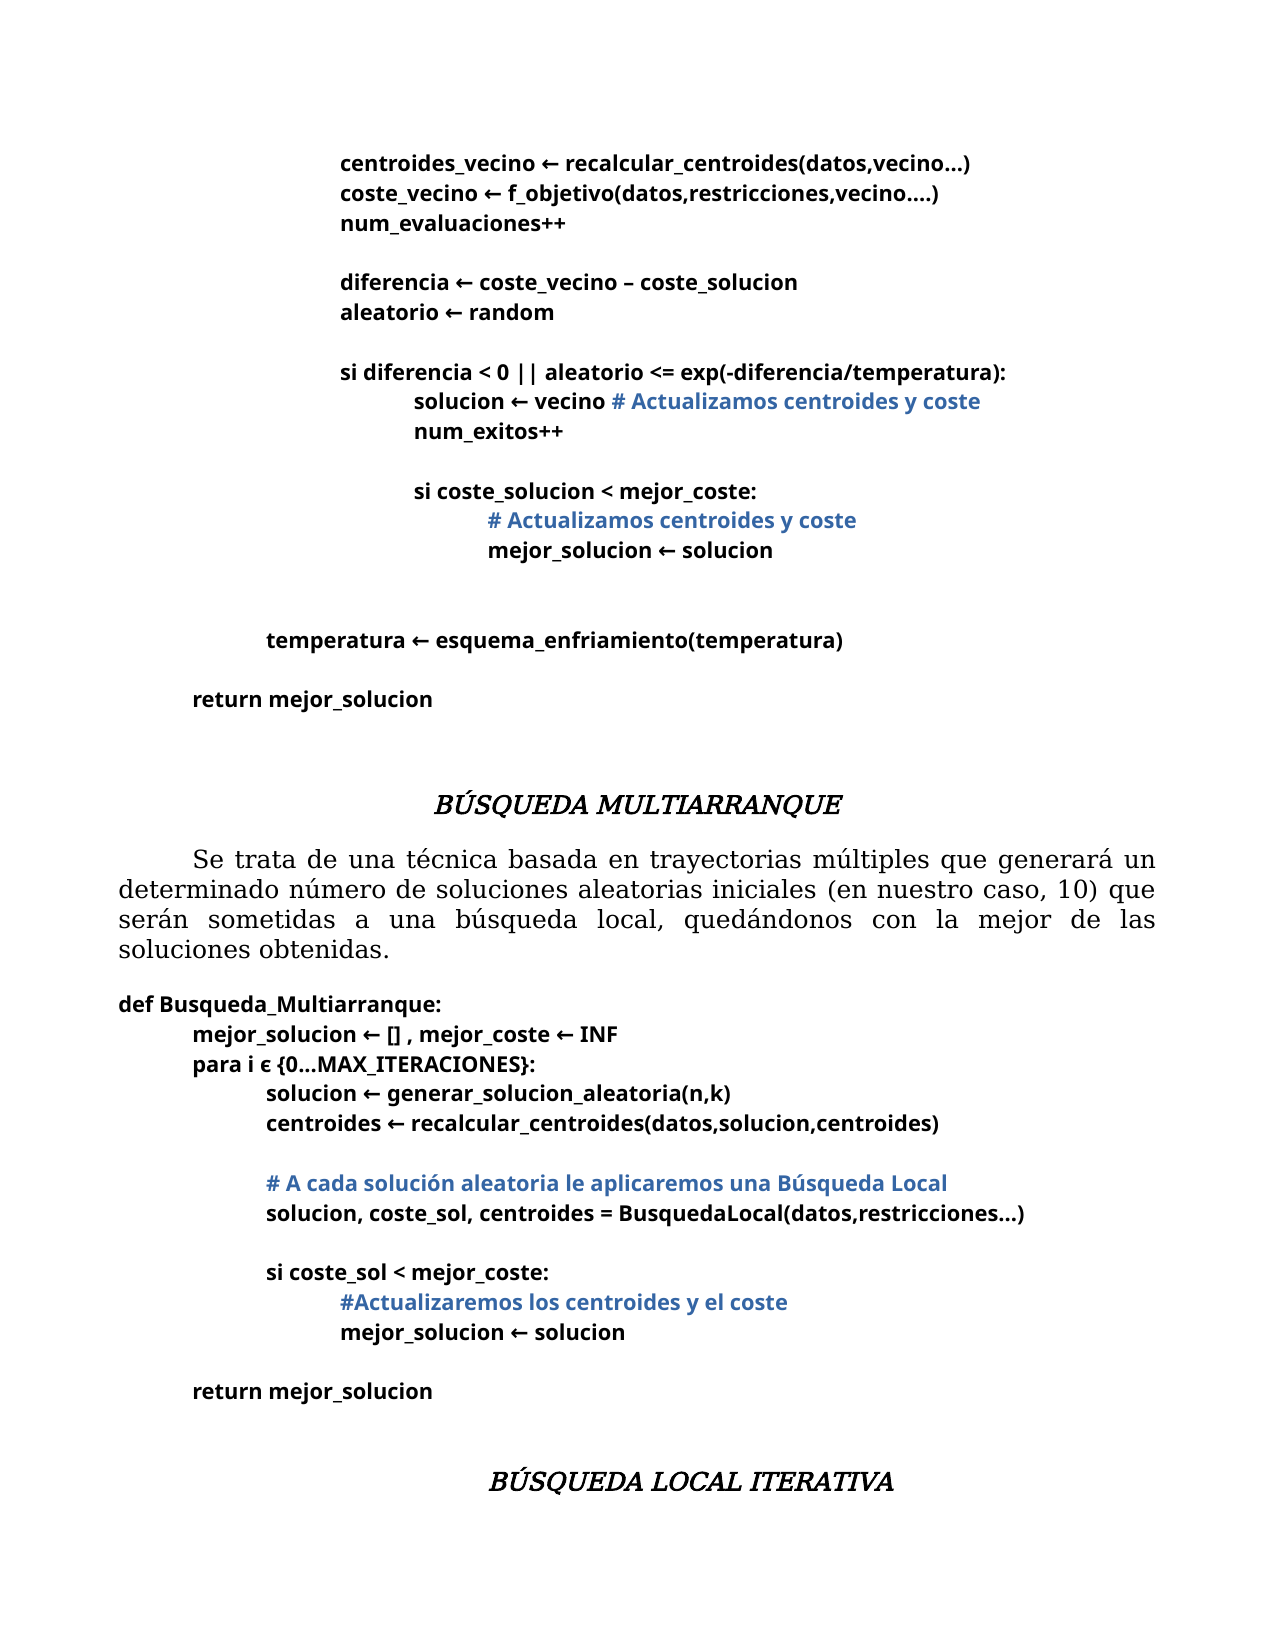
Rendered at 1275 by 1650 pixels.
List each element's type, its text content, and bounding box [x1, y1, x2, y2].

text diferencia ← coste_vecino – coste_solucion [118, 267, 1157, 297]
text return mejor_solucion [118, 1376, 1157, 1406]
text mejor_solucion ← [] , mejor_coste ← INF [118, 1019, 1157, 1048]
text return mejor_solucion [118, 684, 1157, 714]
text def Busqueda_Multiarranque: [118, 989, 1157, 1019]
text si diferencia < 0 || aleatorio <= exp(-diferencia/temperatura): [118, 356, 1157, 386]
text solucion, coste_sol, centroides = BusquedaLocal(datos,restricciones…) [118, 1197, 1157, 1227]
text coste_vecino ← f_objetivo(datos,restricciones,vecino….) [118, 178, 1157, 207]
text Se trata de una técnica basada en trayectorias múltiples que generará un determinado número de soluciones aleatorias iniciales (en nuestro caso, 10) que serán sometidas a una búsqueda local, quedándonos con la mejor de las soluciones obtenidas. [118, 844, 1157, 964]
text # Actualizamos centroides y coste [118, 505, 1157, 535]
text BÚSQUEDA MULTIARRANQUE [118, 789, 1157, 819]
text centroides ← recalcular_centroides(datos,solucion,centroides) [118, 1108, 1157, 1138]
text # A cada solución aleatoria le aplicaremos una Búsqueda Local [118, 1168, 1157, 1197]
text num_evaluaciones++ [118, 207, 1157, 237]
text solucion ← generar_solucion_aleatoria(n,k) [118, 1078, 1157, 1108]
text #Actualizaremos los centroides y el coste [118, 1287, 1157, 1317]
text mejor_solucion ← solucion [118, 535, 1157, 565]
text centroides_vecino ← recalcular_centroides(datos,vecino…) [118, 148, 1157, 178]
text mejor_solucion ← solucion [118, 1317, 1157, 1346]
text si coste_sol < mejor_coste: [118, 1257, 1157, 1287]
text BÚSQUEDA LOCAL ITERATIVA [118, 1466, 1157, 1496]
text aleatorio ← random [118, 297, 1157, 327]
text solucion ← vecino # Actualizamos centroides y coste [118, 386, 1157, 416]
text para i ϵ {0...MAX_ITERACIONES}: [118, 1048, 1157, 1078]
text si coste_solucion < mejor_coste: [118, 476, 1157, 505]
text temperatura ← esquema_enfriamiento(temperatura) [118, 624, 1157, 654]
text num_exitos++ [118, 416, 1157, 446]
